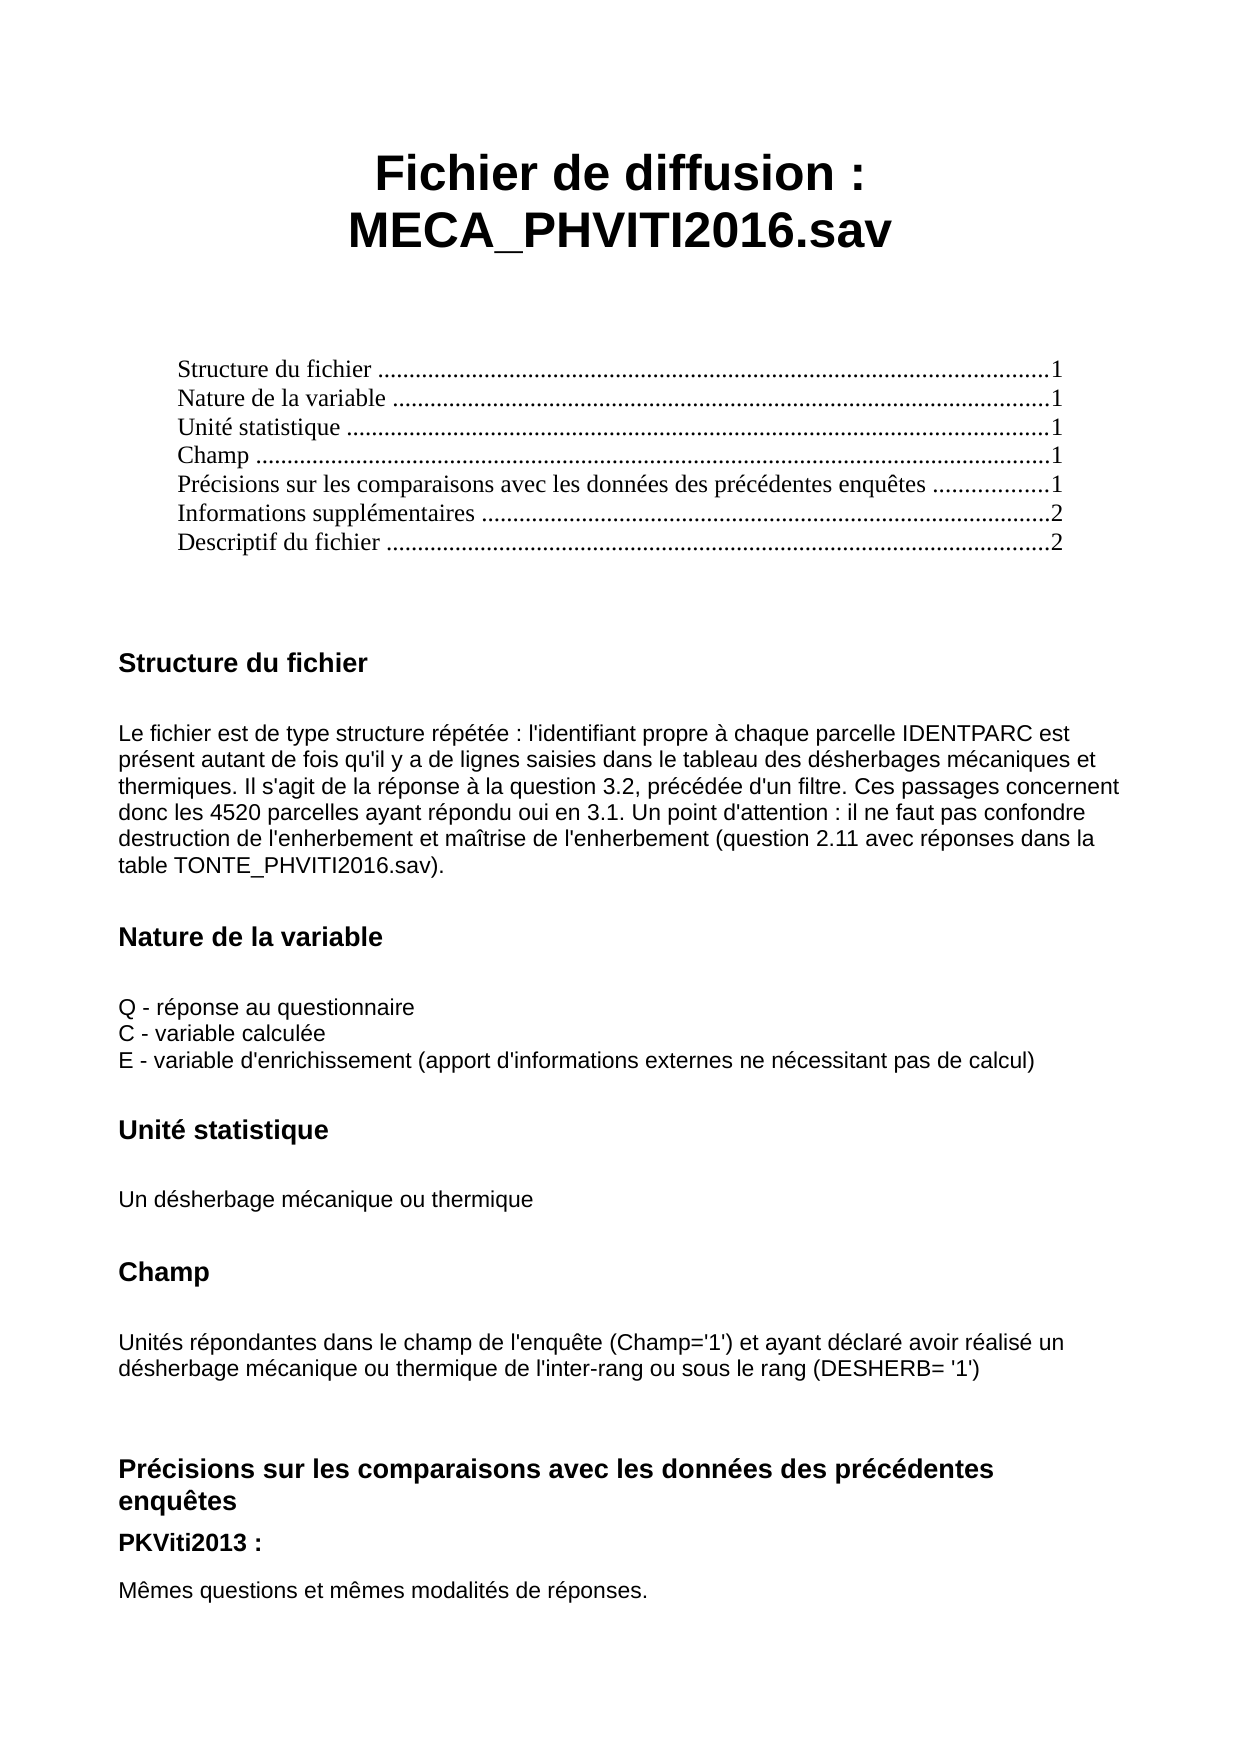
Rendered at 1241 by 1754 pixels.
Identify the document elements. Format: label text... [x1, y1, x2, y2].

subtitle Structure du fichier [118, 647, 1122, 679]
text Unité statistique 1 [177, 412, 1122, 440]
subtitle Unité statistique [118, 1114, 1122, 1145]
text Unités répondantes dans le champ de l'enquête (Champ='1') et ayant déclaré avoir réalisé un désherbage mécanique ou thermique de l'inter-rang ou sous le rang (DESHERB= '1') [118, 1328, 1122, 1381]
text Nature de la variable 1 [177, 383, 1122, 412]
text PKViti2013 : [118, 1528, 1122, 1557]
subtitle Précisions sur les comparaisons avec les données des précédentes enquêtes [118, 1453, 1122, 1516]
text Descriptif du fichier 2 [177, 527, 1122, 555]
subtitle Nature de la variable [118, 921, 1122, 953]
text Précisions sur les comparaisons avec les données des précédentes enquêtes 1 [177, 469, 1122, 498]
text Structure du fichier 1 [177, 354, 1122, 383]
title Fichier de diffusion : MECA_PHVITI2016.sav [118, 143, 1122, 258]
text E - variable d'enrichissement (apport d'informations externes ne nécessitant pas de calcul) [118, 1047, 1122, 1073]
text Un désherbage mécanique ou thermique [118, 1186, 1122, 1213]
text Q - réponse au questionnaire [118, 994, 1122, 1020]
text C - variable calculée [118, 1020, 1122, 1047]
text Informations supplémentaires 2 [177, 498, 1122, 527]
text Champ 1 [177, 440, 1122, 469]
text Le fichier est de type structure répétée : l'identifiant propre à chaque parcelle IDENTPARC est présent autant de fois qu'il y a de lignes saisies dans le tableau des désherbages mécaniques et thermiques. Il s'agit de la réponse à la question 3.2, précédée d'un filtre. Ces passages concernent donc les 4520 parcelles ayant répondu oui en 3.1. Un point d'attention : il ne faut pas confondre destruction de l'enherbement et maîtrise de l'enherbement (question 2.11 avec réponses dans la table TONTE_PHVITI2016.sav). [118, 720, 1122, 878]
subtitle Champ [118, 1256, 1122, 1287]
text Mêmes questions et mêmes modalités de réponses. [118, 1577, 1122, 1604]
